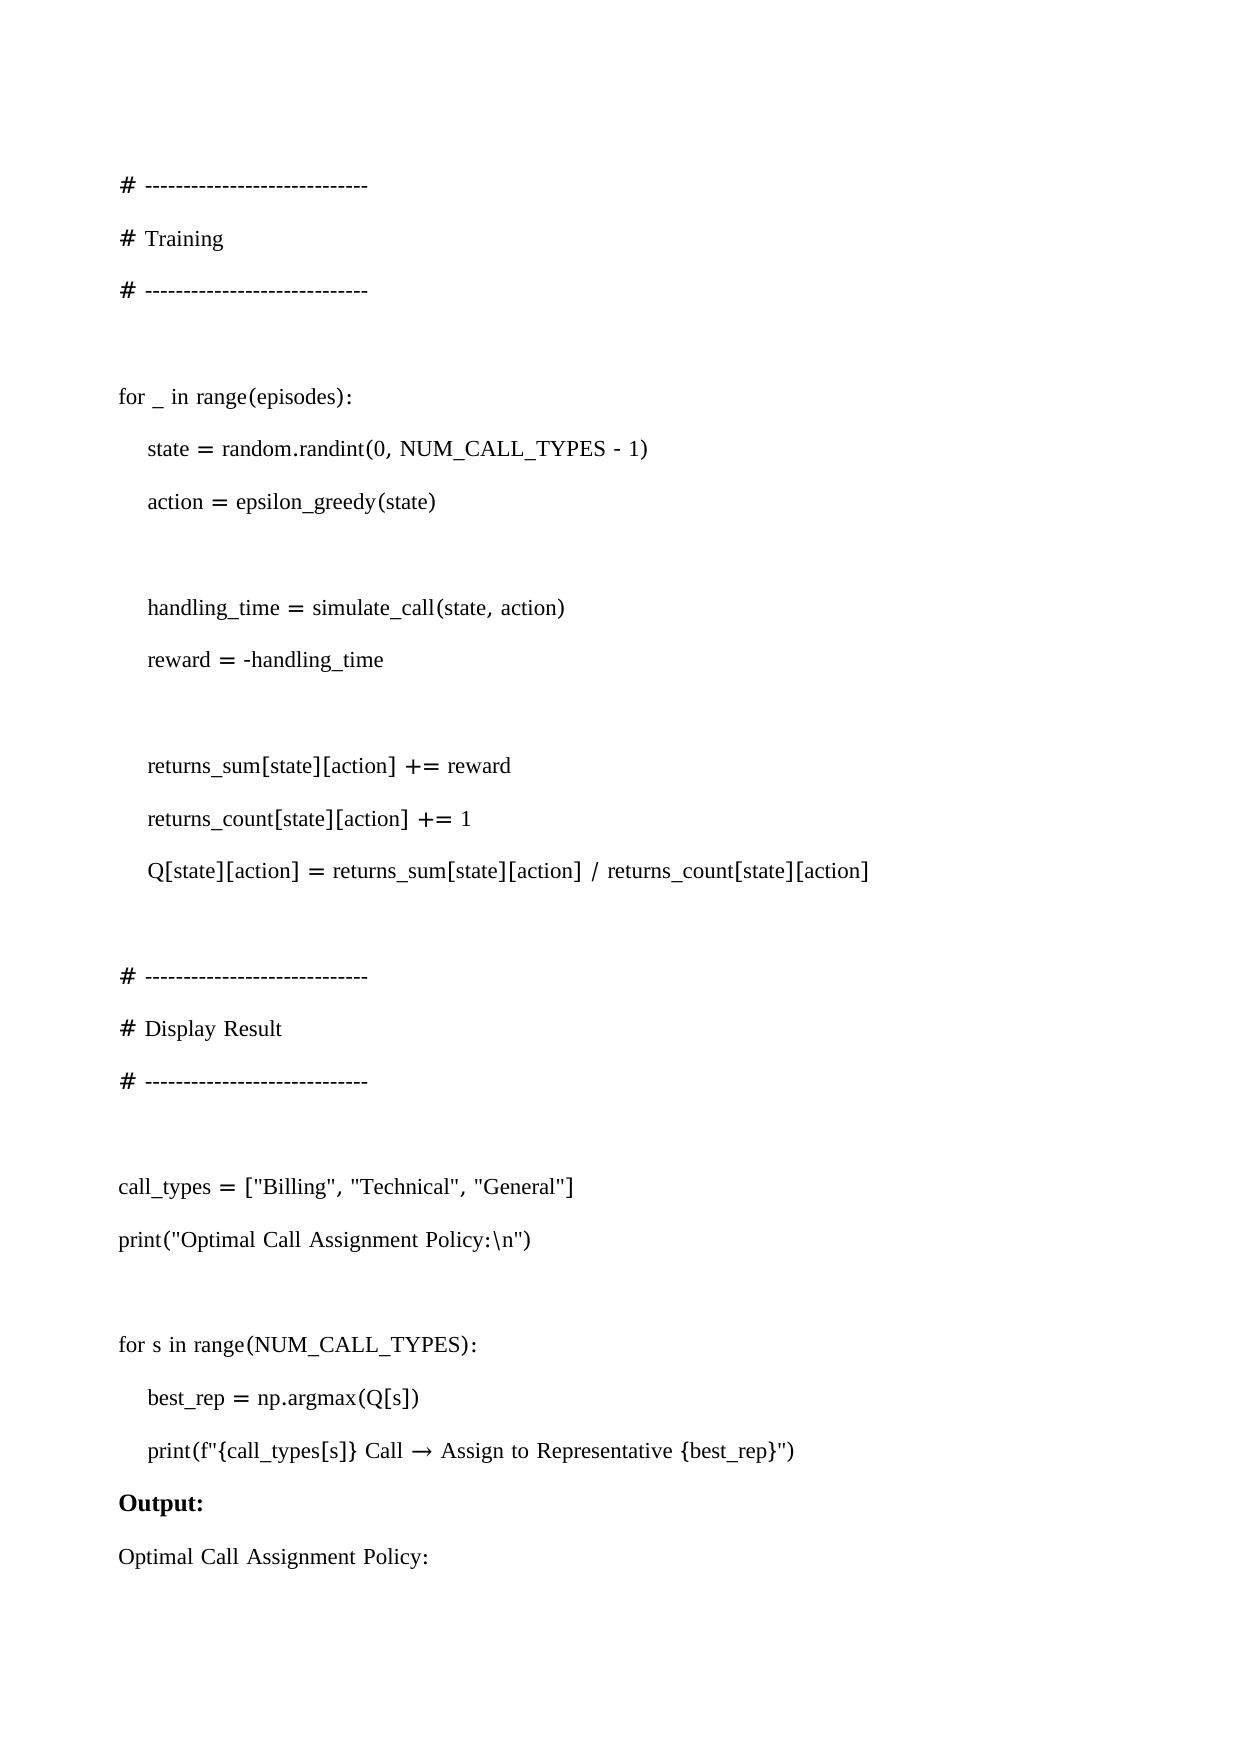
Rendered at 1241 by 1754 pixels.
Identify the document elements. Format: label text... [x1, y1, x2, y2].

text # ----------------------------- [118, 1066, 1122, 1094]
text # ----------------------------- [118, 171, 1122, 199]
text action = epsilon_greedy(state) [118, 487, 1122, 514]
text call_types = ["Billing", "Technical", "General"] [118, 1172, 1122, 1199]
text for _ in range(episodes): [118, 382, 1122, 409]
text # ----------------------------- [118, 961, 1122, 989]
text # Display Result [118, 1014, 1122, 1042]
text reward = -handling_time [118, 645, 1122, 673]
text for s in range(NUM_CALL_TYPES): [118, 1330, 1122, 1358]
text returns_sum[state][action] += reward [118, 751, 1122, 778]
text returns_count[state][action] += 1 [118, 803, 1122, 831]
text Optimal Call Assignment Policy: [118, 1542, 1122, 1569]
text handling_time = simulate_call(state, action) [118, 592, 1122, 620]
text print(f"{call_types[s]} Call → Assign to Representative {best_rep}") [118, 1435, 1122, 1463]
text best_rep = np.argmax(Q[s]) [118, 1383, 1122, 1410]
text Q[state][action] = returns_sum[state][action] / returns_count[state][action] [118, 856, 1122, 883]
text print("Optimal Call Assignment Policy:\n") [118, 1224, 1122, 1252]
text # Training [118, 223, 1122, 251]
text # ----------------------------- [118, 276, 1122, 304]
text state = random.randint(0, NUM_CALL_TYPES - 1) [118, 434, 1122, 462]
text Output: [118, 1488, 1122, 1517]
